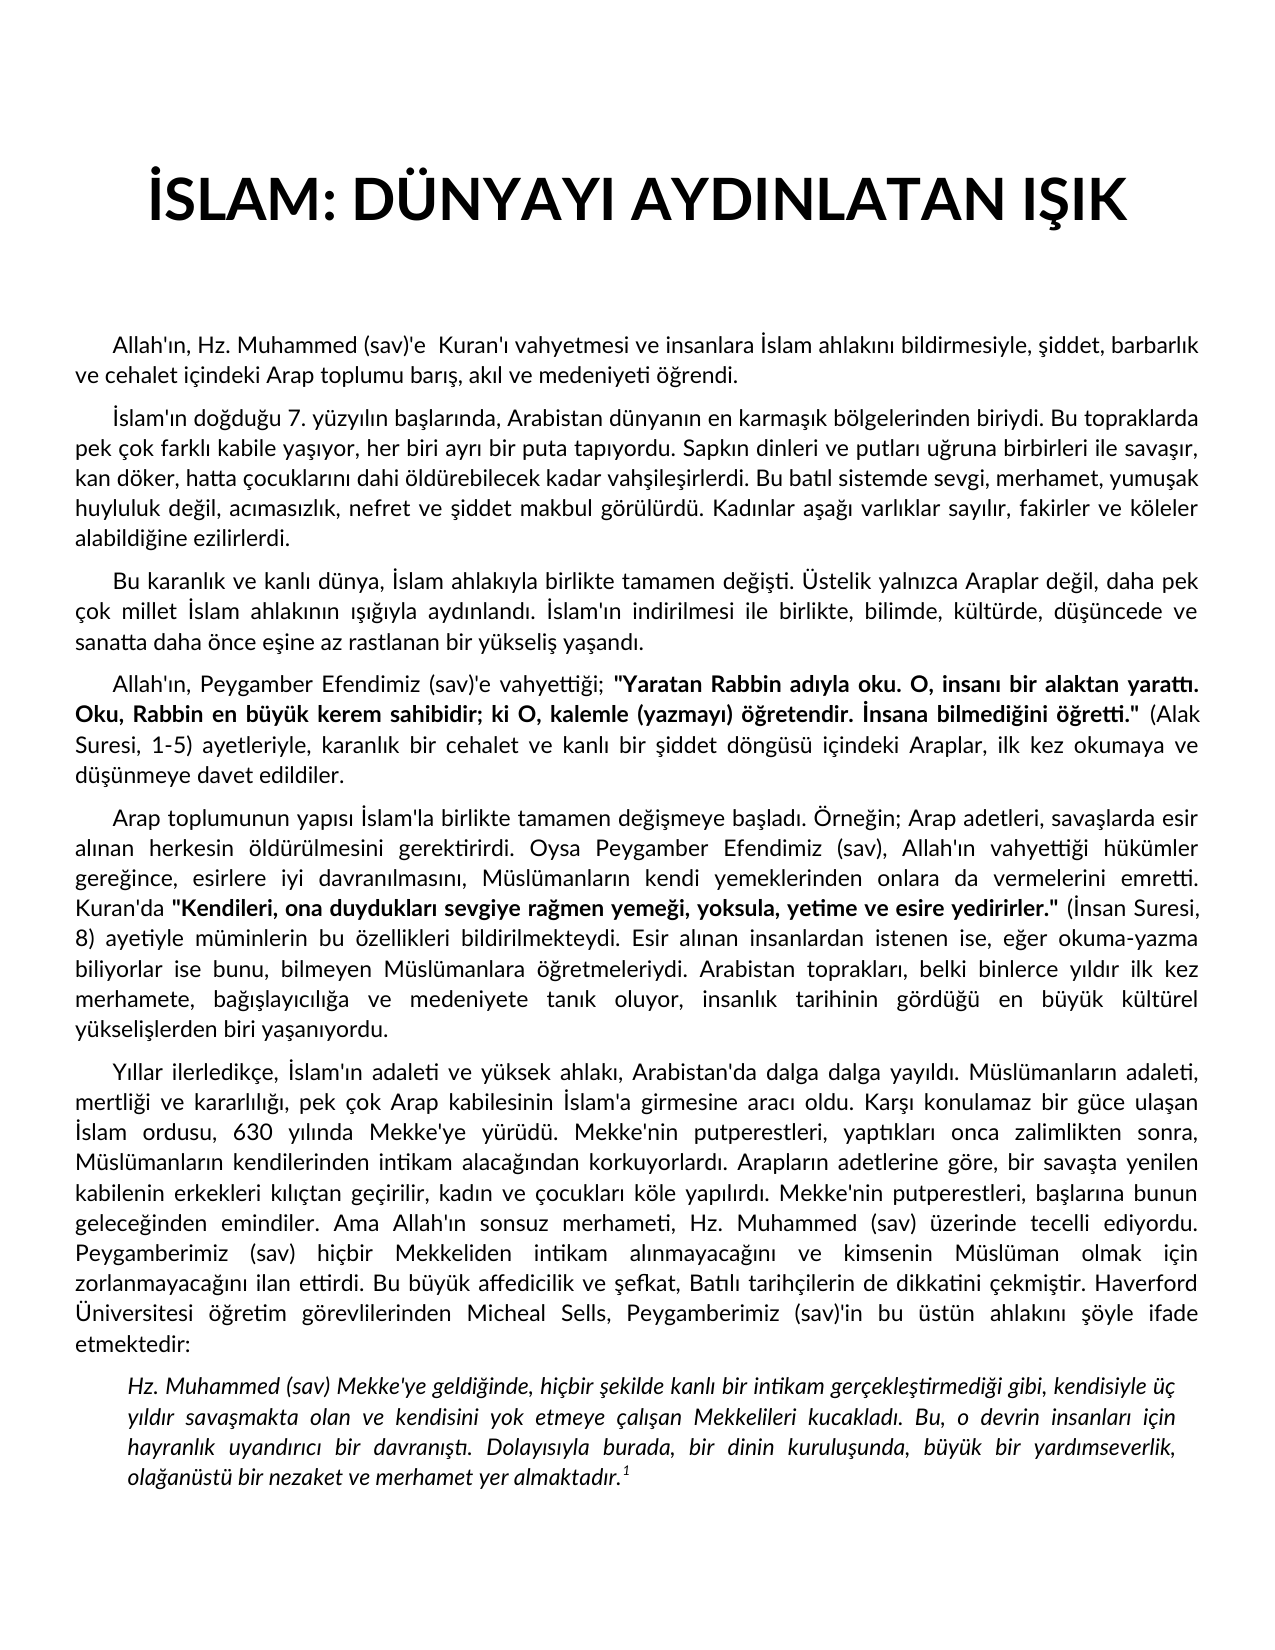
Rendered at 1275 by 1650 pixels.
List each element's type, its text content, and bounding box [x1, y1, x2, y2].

text Yıllar ilerledikçe, İslam'ın adaleti ve yüksek ahlakı, Arabistan'da dalga dalga yayıldı. Müslümanların adaleti, mertliği ve kararlılığı, pek çok Arap kabilesinin İslam'a girmesine aracı oldu. Karşı konulamaz bir güce ulaşan İslam ordusu, 630 yılında Mekke'ye yürüdü. Mekke'nin putperestleri, yaptıkları onca zalimlikten sonra, Müslümanların kendilerinden intikam alacağından korkuyorlardı. Arapların adetlerine göre, bir savaşta yenilen kabilenin erkekleri kılıçtan geçirilir, kadın ve çocukları köle yapılırdı. Mekke'nin putperestleri, başlarına bunun geleceğinden emindiler. Ama Allah'ın sonsuz merhameti, Hz. Muhammed (sav) üzerinde tecelli ediyordu. Peygamberimiz (sav) hiçbir Mekkeliden intikam alınmayacağını ve kimsenin Müslüman olmak için zorlanmayacağını ilan ettirdi. Bu büyük affedicilik ve şefkat, Batılı tarihçilerin de dikkatini çekmiştir. Haverford Üniversitesi öğretim görevlilerinden Micheal Sells, Peygamberimiz (sav)'in bu üstün ahlakını şöyle ifade etmektedir: [75, 1057, 1200, 1357]
text Allah'ın, Peygamber Efendimiz (sav)'e vahyettiği; "Yaratan Rabbin adıyla oku. O, insanı bir alaktan yarattı. Oku, Rabbin en büyük kerem sahibidir; ki O, kalemle (yazmayı) öğretendir. İnsana bilmediğini öğretti." (Alak Suresi, 1-5) ayetleriyle, karanlık bir cehalet ve kanlı bir şiddet döngüsü içindeki Araplar, ilk kez okumaya ve düşünmeye davet edildiler. [75, 670, 1200, 788]
text Bu karanlık ve kanlı dünya, İslam ahlakıyla birlikte tamamen değişti. Üstelik yalnızca Araplar değil, daha pek çok millet İslam ahlakının ışığıyla aydınlandı. İslam'ın indirilmesi ile birlikte, bilimde, kültürde, düşüncede ve sanatta daha önce eşine az rastlanan bir yükseliş yaşandı. [75, 567, 1200, 655]
text Allah'ın, Hz. Muhammed (sav)'e Kuran'ı vahyetmesi ve insanlara İslam ahlakını bildirmesiyle, şiddet, barbarlık ve cehalet içindeki Arap toplumu barış, akıl ve medeniyeti öğrendi. [75, 330, 1200, 388]
text İslam'ın doğduğu 7. yüzyılın başlarında, Arabistan dünyanın en karmaşık bölgelerinden biriydi. Bu topraklarda pek çok farklı kabile yaşıyor, her biri ayrı bir puta tapıyordu. Sapkın dinleri ve putları uğruna birbirleri ile savaşır, kan döker, hatta çocuklarını dahi öldürebilecek kadar vahşileşirlerdi. Bu batıl sistemde sevgi, merhamet, yumuşak huyluluk değil, acımasızlık, nefret ve şiddet makbul görülürdü. Kadınlar aşağı varlıklar sayılır, fakirler ve köleler alabildiğine ezilirlerdi. [75, 403, 1200, 552]
text Hz. Muhammed (sav) Mekke'ye geldiğinde, hiçbir şekilde kanlı bir intikam gerçekleştirmediği gibi, kendisiyle üç yıldır savaşmakta olan ve kendisini yok etmeye çalışan Mekkelileri kucakladı. Bu, o devrin insanları için hayranlık uyandırıcı bir davranıştı. Dolayısıyla burada, bir dinin kuruluşunda, büyük bir yardımseverlik, olağanüstü bir nezaket ve merhamet yer almaktadır.1 [127, 1372, 1177, 1490]
text Arap toplumunun yapısı İslam'la birlikte tamamen değişmeye başladı. Örneğin; Arap adetleri, savaşlarda esir alınan herkesin öldürülmesini gerektirirdi. Oysa Peygamber Efendimiz (sav), Allah'ın vahyettiği hükümler gereğince, esirlere iyi davranılmasını, Müslümanların kendi yemeklerinden onlara da vermelerini emretti. Kuran'da "Kendileri, ona duydukları sevgiye rağmen yemeği, yoksula, yetime ve esire yedirirler." (İnsan Suresi, 8) ayetiyle müminlerin bu özellikleri bildirilmekteydi. Esir alınan insanlardan istenen ise, eğer okuma-yazma biliyorlar ise bunu, bilmeyen Müslümanlara öğretmeleriydi. Arabistan toprakları, belki binlerce yıldır ilk kez merhamete, bağışlayıcılığa ve medeniyete tanık oluyor, insanlık tarihinin gördüğü en büyük kültürel yükselişlerden biri yaşanıyordu. [75, 803, 1200, 1042]
subtitle İSLAM: DÜNYAYI AYDINLATAN IŞIK [75, 162, 1200, 232]
